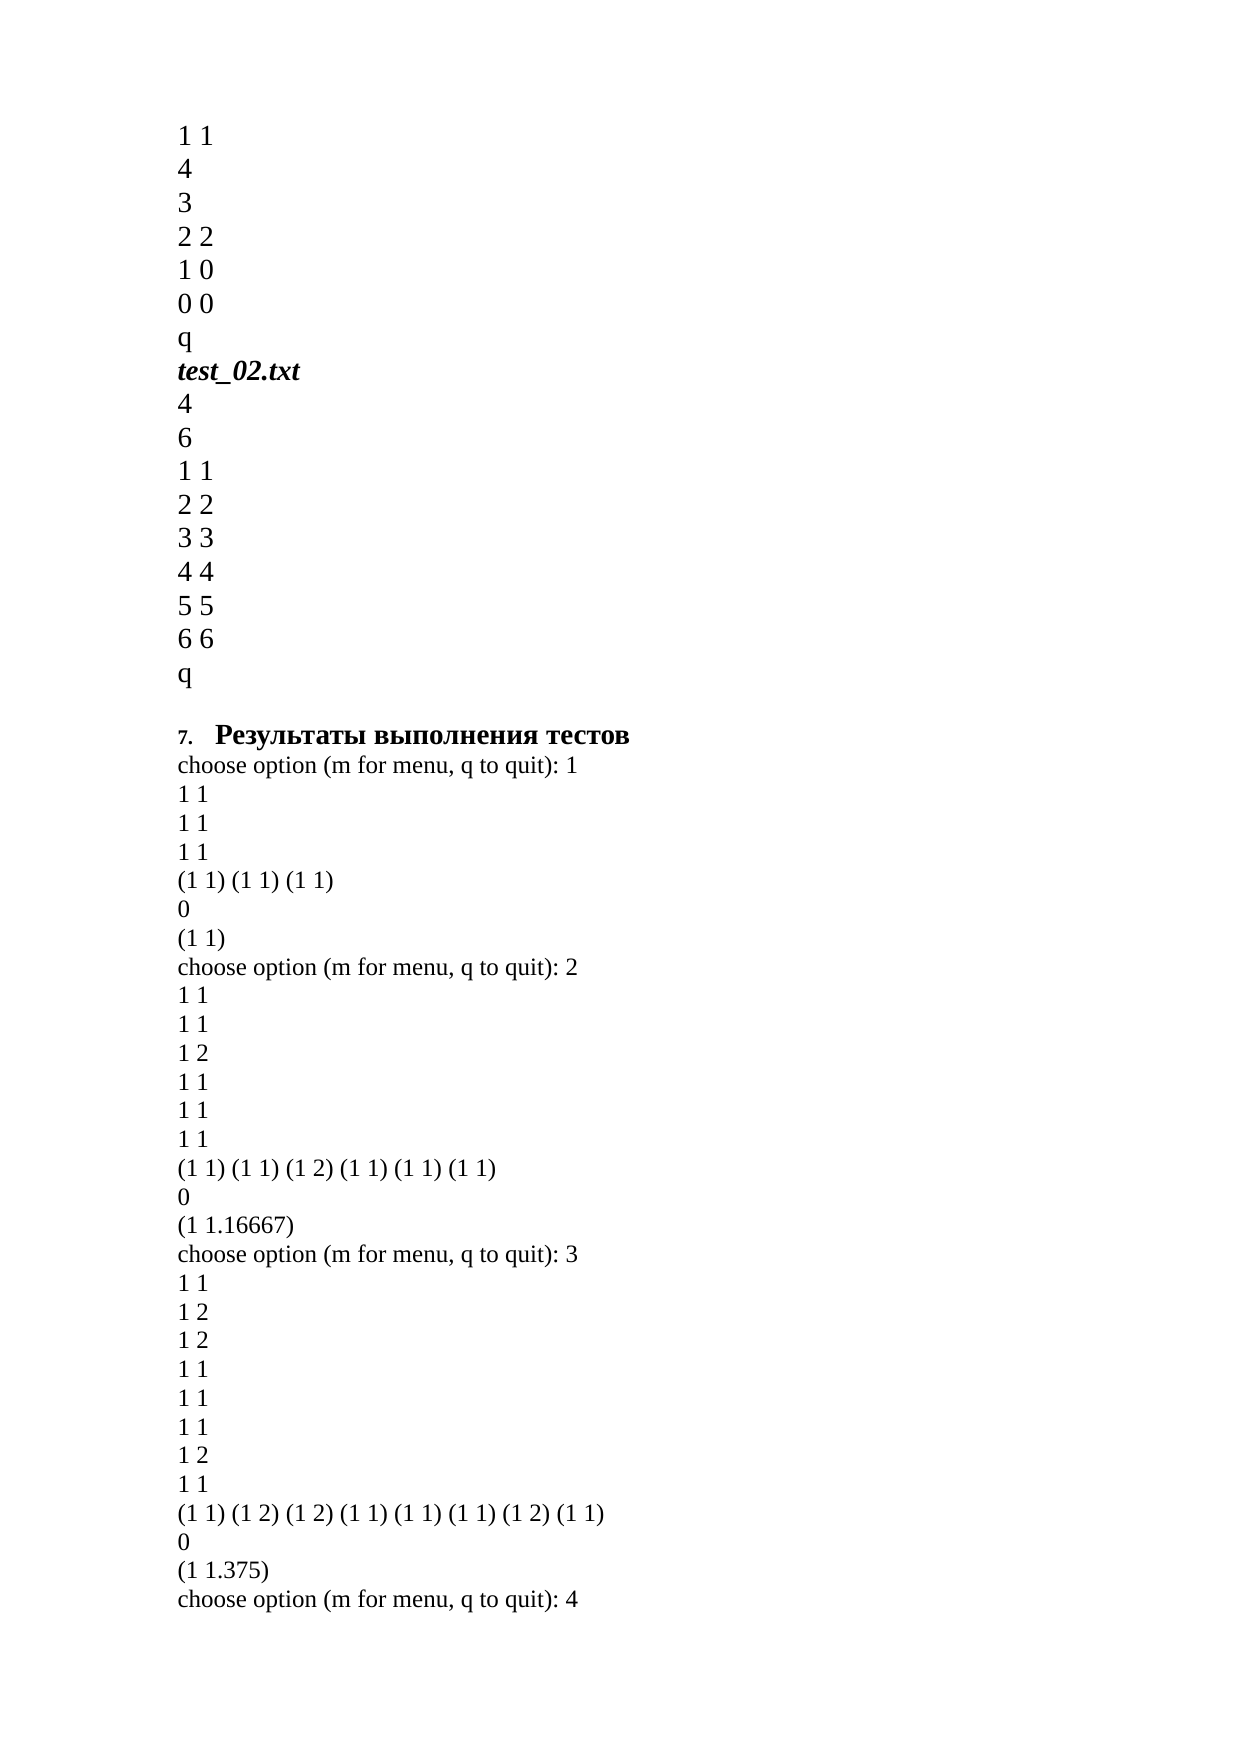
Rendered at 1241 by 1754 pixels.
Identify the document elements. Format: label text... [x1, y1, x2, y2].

text 3 [177, 185, 1152, 219]
text choose option (m for menu, q to quit): 3 [177, 1239, 1152, 1268]
text 4 [177, 152, 1152, 185]
text 1 1 [177, 453, 1152, 487]
text choose option (m for menu, q to quit): 1 [177, 751, 1152, 779]
text 1 2 [177, 1441, 1152, 1469]
text 1 1 [177, 1412, 1152, 1441]
text (1 1) (1 1) (1 1) [177, 866, 1152, 894]
text 0 [177, 894, 1152, 923]
text (1 1) [177, 923, 1152, 952]
text 1 1 [177, 1354, 1152, 1383]
text 1 1 [177, 779, 1152, 808]
text 2 2 [177, 487, 1152, 521]
text test_02.txt [177, 353, 1152, 386]
text (1 1) (1 1) (1 2) (1 1) (1 1) (1 1) [177, 1153, 1152, 1182]
text 1 0 [177, 252, 1152, 286]
text 1 1 [177, 1268, 1152, 1297]
text 6 6 [177, 621, 1152, 655]
text 1 1 [177, 1124, 1152, 1153]
text 2 2 [177, 219, 1152, 252]
list Результаты выполнения тестов [177, 717, 1152, 751]
text 1 1 [177, 981, 1152, 1009]
text 1 1 [177, 1469, 1152, 1498]
text 0 [177, 1527, 1152, 1556]
text 0 [177, 1182, 1152, 1211]
text 4 4 [177, 554, 1152, 588]
text 6 [177, 420, 1152, 453]
text 3 3 [177, 521, 1152, 554]
text 0 0 [177, 286, 1152, 319]
text 1 2 [177, 1297, 1152, 1326]
text choose option (m for menu, q to quit): 4 [177, 1584, 1152, 1613]
text choose option (m for menu, q to quit): 2 [177, 952, 1152, 981]
text q [177, 319, 1152, 353]
text 1 1 [177, 1009, 1152, 1038]
text 1 1 [177, 1383, 1152, 1412]
text 1 1 [177, 808, 1152, 837]
text 4 [177, 386, 1152, 420]
text q [177, 655, 1152, 688]
text 1 1 [177, 1067, 1152, 1096]
text (1 1.375) [177, 1556, 1152, 1584]
text (1 1.16667) [177, 1211, 1152, 1239]
text 1 2 [177, 1038, 1152, 1067]
text (1 1) (1 2) (1 2) (1 1) (1 1) (1 1) (1 2) (1 1) [177, 1498, 1152, 1527]
text 5 5 [177, 588, 1152, 621]
text 1 2 [177, 1326, 1152, 1354]
text 1 1 [177, 837, 1152, 866]
text 1 1 [177, 1096, 1152, 1124]
text 1 1 [177, 118, 1152, 152]
